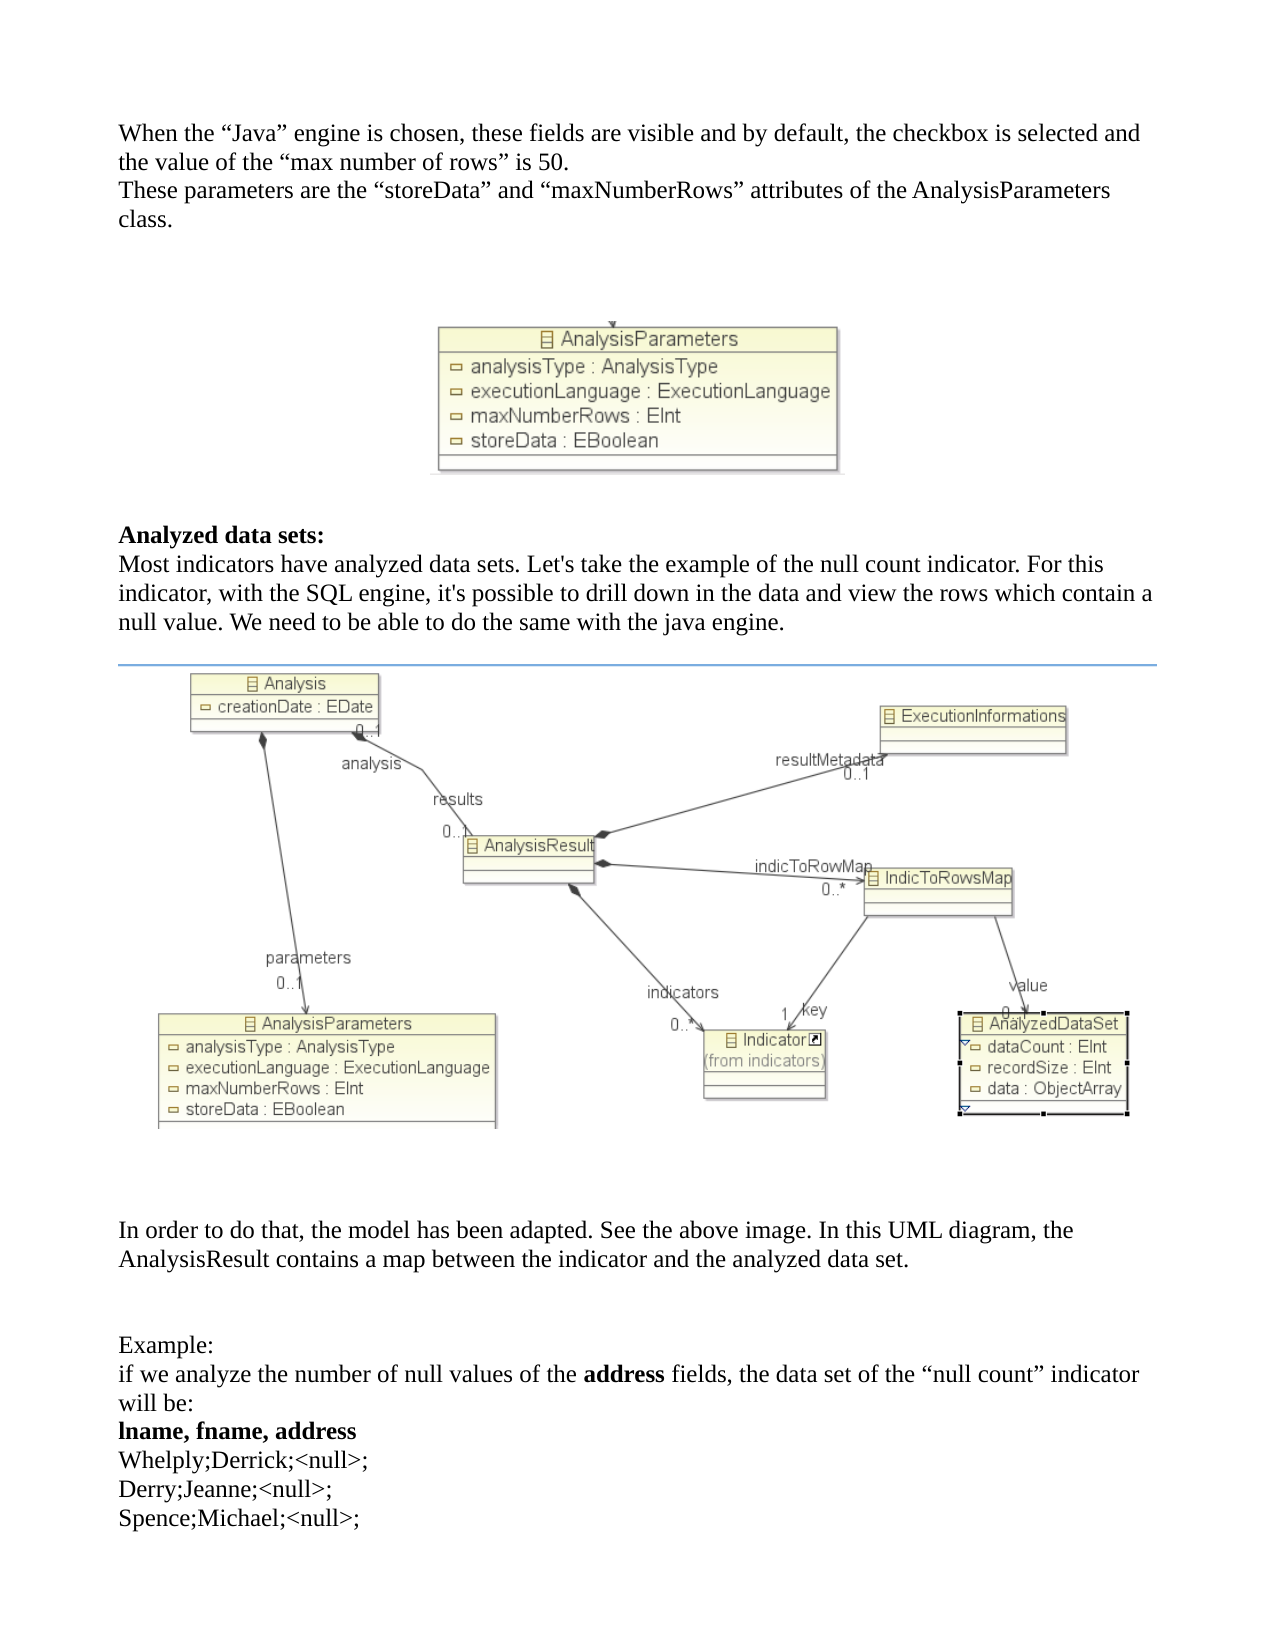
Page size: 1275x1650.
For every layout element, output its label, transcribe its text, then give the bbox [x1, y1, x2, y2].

text Analyzed data sets: [118, 521, 1157, 549]
picture [430, 321, 845, 475]
text Derry;Jeanne;<null>; [118, 1474, 1157, 1503]
text These parameters are the “storeData” and “maxNumberRows” attributes of the AnalysisParameters class. [118, 176, 1157, 233]
text In order to do that, the model has been adapted. See the above image. In this UML diagram, the AnalysisResult contains a map between the indicator and the analyzed data set. [118, 1215, 1157, 1273]
text Spence;Michael;<null>; [118, 1503, 1157, 1531]
picture [118, 664, 1157, 1129]
text Example: [118, 1330, 1157, 1359]
text if we analyze the number of null values of the address fields, the data set of the “null count” indicator will be: [118, 1359, 1157, 1416]
text Whelply;Derrick;<null>; [118, 1445, 1157, 1474]
text When the “Java” engine is chosen, these fields are visible and by default, the checkbox is selected and the value of the “max number of rows” is 50. [118, 118, 1157, 176]
text lname, fname, address [118, 1416, 1157, 1445]
text Most indicators have analyzed data sets. Let's take the example of the null count indicator. For this indicator, with the SQL engine, it's possible to drill down in the data and view the rows which contain a null value. We need to be able to do the same with the java engine. [118, 549, 1157, 636]
